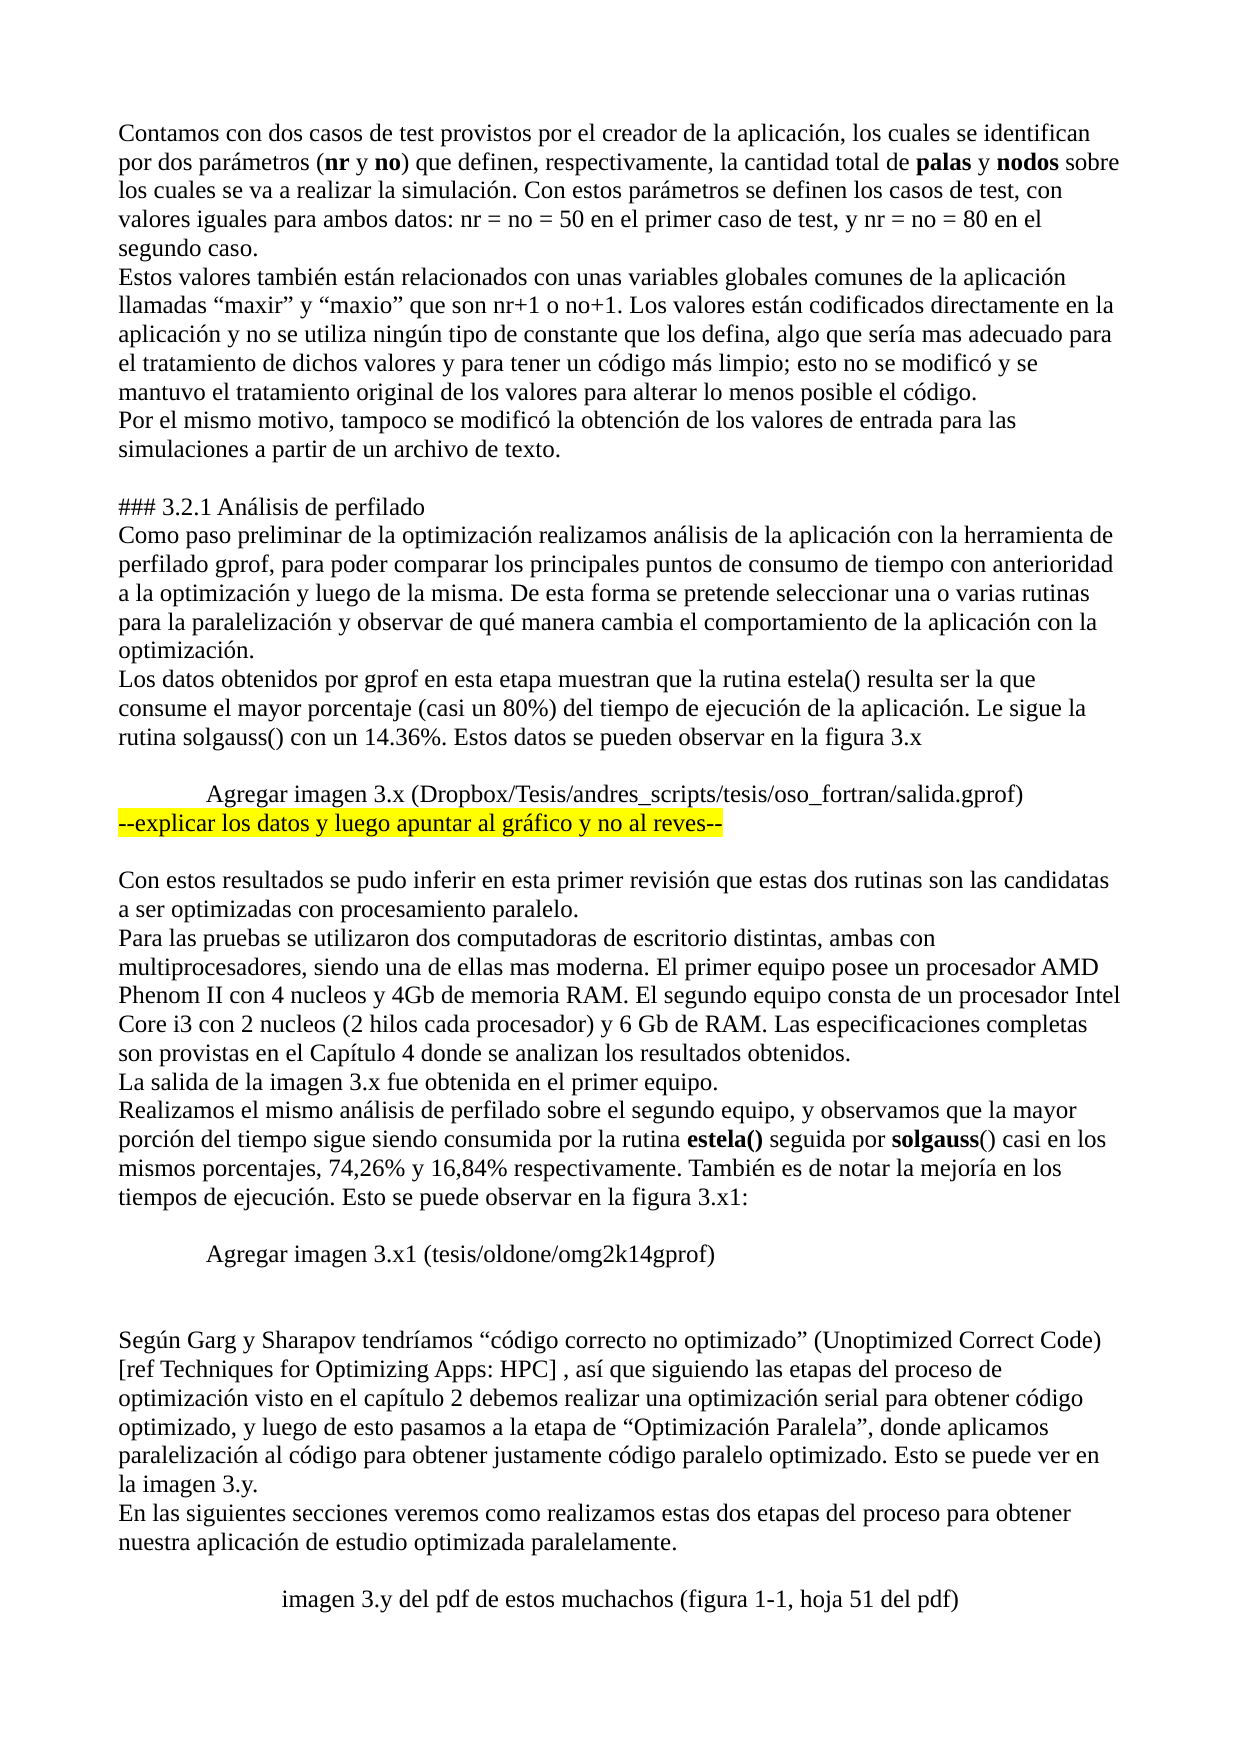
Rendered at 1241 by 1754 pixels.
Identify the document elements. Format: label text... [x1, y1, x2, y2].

text En las siguientes secciones veremos como realizamos estas dos etapas del proceso para obtener nuestra aplicación de estudio optimizada paralelamente. [118, 1498, 1122, 1556]
text ### 3.2.1 Análisis de perfilado [118, 492, 1122, 521]
text imagen 3.y del pdf de estos muchachos (figura 1-1, hoja 51 del pdf) [118, 1584, 1122, 1613]
text Para las pruebas se utilizaron dos computadoras de escritorio distintas, ambas con multiprocesadores, siendo una de ellas mas moderna. El primer equipo posee un procesador AMD Phenom II con 4 nucleos y 4Gb de memoria RAM. El segundo equipo consta de un procesador Intel Core i3 con 2 nucleos (2 hilos cada procesador) y 6 Gb de RAM. Las especificaciones completas son provistas en el Capítulo 4 donde se analizan los resultados obtenidos. [118, 923, 1122, 1067]
text Agregar imagen 3.x1 (tesis/oldone/omg2k14gprof) [206, 1239, 1122, 1268]
text --explicar los datos y luego apuntar al gráfico y no al reves-- [118, 808, 1122, 837]
text Realizamos el mismo análisis de perfilado sobre el segundo equipo, y observamos que la mayor porción del tiempo sigue siendo consumida por la rutina estela() seguida por solgauss() casi en los mismos porcentajes, 74,26% y 16,84% respectivamente. También es de notar la mejoría en los tiempos de ejecución. Esto se puede observar en la figura 3.x1: [118, 1096, 1122, 1211]
text Los datos obtenidos por gprof en esta etapa muestran que la rutina estela() resulta ser la que consume el mayor porcentaje (casi un 80%) del tiempo de ejecución de la aplicación. Le sigue la rutina solgauss() con un 14.36%. Estos datos se pueden observar en la figura 3.x [118, 664, 1122, 751]
text La salida de la imagen 3.x fue obtenida en el primer equipo. [118, 1067, 1122, 1096]
text Agregar imagen 3.x (Dropbox/Tesis/andres_scripts/tesis/oso_fortran/salida.gprof) [206, 779, 1122, 808]
text Según Garg y Sharapov tendríamos “código correcto no optimizado” (Unoptimized Correct Code)[ref Techniques for Optimizing Apps: HPC] , así que siguiendo las etapas del proceso de optimización visto en el capítulo 2 debemos realizar una optimización serial para obtener código optimizado, y luego de esto pasamos a la etapa de “Optimización Paralela”, donde aplicamos paralelización al código para obtener justamente código paralelo optimizado. Esto se puede ver en la imagen 3.y. [118, 1326, 1122, 1498]
text Por el mismo motivo, tampoco se modificó la obtención de los valores de entrada para las simulaciones a partir de un archivo de texto. [118, 406, 1122, 463]
text Con estos resultados se pudo inferir en esta primer revisión que estas dos rutinas son las candidatas a ser optimizadas con procesamiento paralelo. [118, 866, 1122, 923]
text Estos valores también están relacionados con unas variables globales comunes de la aplicación llamadas “maxir” y “maxio” que son nr+1 o no+1. Los valores están codificados directamente en la aplicación y no se utiliza ningún tipo de constante que los defina, algo que sería mas adecuado para el tratamiento de dichos valores y para tener un código más limpio; esto no se modificó y se mantuvo el tratamiento original de los valores para alterar lo menos posible el código. [118, 262, 1122, 406]
text Contamos con dos casos de test provistos por el creador de la aplicación, los cuales se identifican por dos parámetros (nr y no) que definen, respectivamente, la cantidad total de palas y nodos sobre los cuales se va a realizar la simulación. Con estos parámetros se definen los casos de test, con valores iguales para ambos datos: nr = no = 50 en el primer caso de test, y nr = no = 80 en el segundo caso. [118, 118, 1122, 262]
text Como paso preliminar de la optimización realizamos análisis de la aplicación con la herramienta de perfilado gprof, para poder comparar los principales puntos de consumo de tiempo con anterioridad a la optimización y luego de la misma. De esta forma se pretende seleccionar una o varias rutinas para la paralelización y observar de qué manera cambia el comportamiento de la aplicación con la optimización. [118, 521, 1122, 664]
